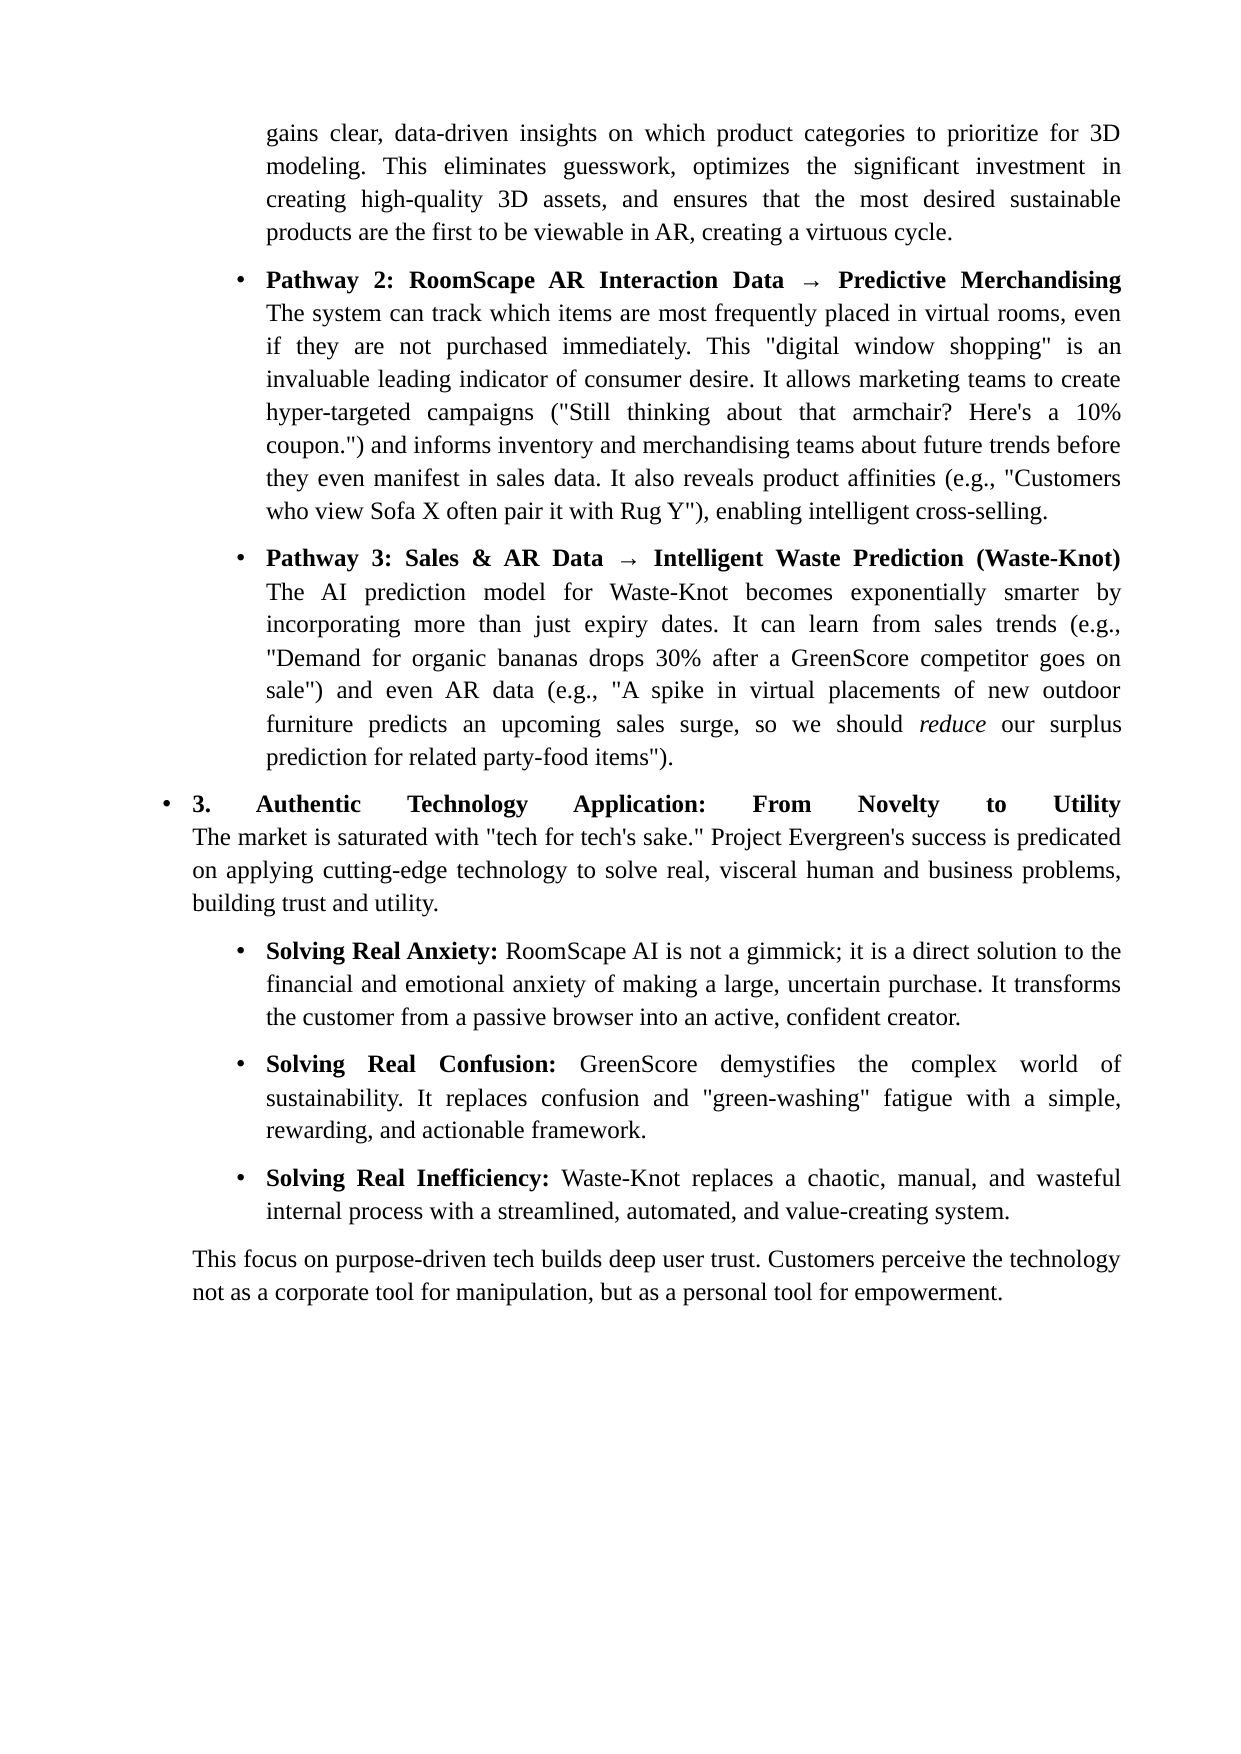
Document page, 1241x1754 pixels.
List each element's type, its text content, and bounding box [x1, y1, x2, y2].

list Pathway 3: Sales & AR Data → Intelligent Waste Prediction (Waste-Knot) The AI prediction model for Waste-Knot becomes exponentially smarter by incorporating more than just expiry dates. It can learn from sales trends (e.g., "Demand for organic bananas drops 30% after a GreenScore competitor goes on sale") and even AR data (e.g., "A spike in virtual placements of new outdoor furniture predicts an upcoming sales surge, so we should reduce our surplus prediction for related party-food items"). [236, 543, 1122, 770]
list gains clear, data-driven insights on which product categories to prioritize for 3D modeling. This eliminates guesswork, optimizes the significant investment in creating high-quality 3D assets, and ensures that the most desired sustainable products are the first to be viewable in AR, creating a virtuous cycle. [236, 118, 1122, 246]
list Solving Real Confusion: GreenScore demystifies the complex world of sustainability. It replaces confusion and "green-washing" fatigue with a simple, rewarding, and actionable framework. [236, 1049, 1122, 1144]
list 3. Authentic Technology Application: From Novelty to Utility The market is saturated with "tech for tech's sake." Project Evergreen's success is predicated on applying cutting-edge technology to solve real, visceral human and business problems, building trust and utility. [162, 789, 1122, 917]
list Solving Real Inefficiency: Waste-Knot replaces a chaotic, manual, and wasteful internal process with a streamlined, automated, and value-creating system. [236, 1163, 1122, 1225]
list Pathway 2: RoomScape AR Interaction Data → Predictive Merchandising The system can track which items are most frequently placed in virtual rooms, even if they are not purchased immediately. This "digital window shopping" is an invaluable leading indicator of consumer desire. It allows marketing teams to create hyper-targeted campaigns ("Still thinking about that armchair? Here's a 10% coupon.") and informs inventory and merchandising teams about future trends before they even manifest in sales data. It also reveals product affinities (e.g., "Customers who view Sofa X often pair it with Rug Y"), enabling intelligent cross-selling. [236, 265, 1122, 525]
list This focus on purpose-driven tech builds deep user trust. Customers perceive the technology not as a corporate tool for manipulation, but as a personal tool for empowerment. [162, 1244, 1122, 1306]
list Solving Real Anxiety: RoomScape AI is not a gimmick; it is a direct solution to the financial and emotional anxiety of making a large, uncertain purchase. It transforms the customer from a passive browser into an active, confident creator. [236, 936, 1122, 1031]
